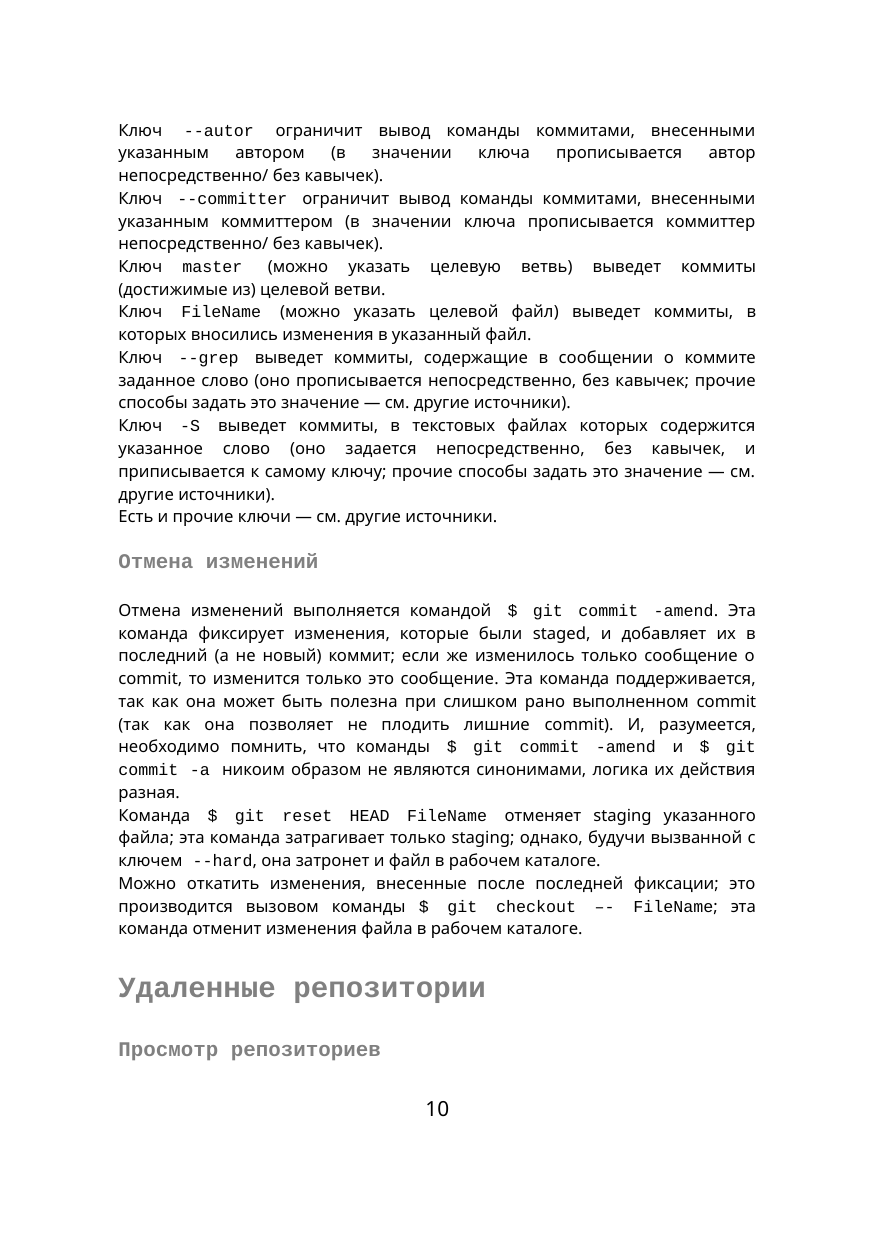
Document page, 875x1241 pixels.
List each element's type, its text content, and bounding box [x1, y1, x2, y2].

text Отмена изменений [118, 551, 756, 575]
text Команда $ git reset HEAD FileName отменяет staging указанного файла; эта команда затрагивает только staging; однако, будучи вызванной с ключем --hard, она затронет и файл в рабочем каталоге. [118, 803, 756, 871]
text Просмотр репозиториев [118, 1039, 756, 1062]
text Ключ master (можно указать целевую ветвь) выведет коммиты (достижимые из) целевой ветви. [118, 254, 756, 300]
text Есть и прочие ключи — см. другие источники. [118, 505, 756, 527]
text Отмена изменений выполняется командой $ git commit -amend. Эта команда фиксирует изменения, которые были staged, и добавляет их в последний (а не новый) коммит; если же изменилось только сообщение о commit, то изменится только это сообщение. Эта команда поддерживается, так как она может быть полезна при слишком рано выполненном commit (так как она позволяет не плодить лишние commit). И, разумеется, необходимо помнить, что команды $ git commit -amend и $ git commit -a никоим образом не являются синонимами, логика их действия разная. [118, 598, 756, 803]
text Ключ -S выведет коммиты, в текстовых файлах которых содержится указанное слово (оно задается непосредственно, без кавычек, и приписывается к самому ключу; прочие способы задать это значение — см. другие источники). [118, 414, 756, 505]
text Ключ --autor ограничит вывод команды коммитами, внесенными указанным автором (в значении ключа прописывается автор непосредственно/ без кавычек). [118, 118, 756, 186]
text Ключ --committer ограничит вывод команды коммитами, внесенными указанным коммиттером (в значении ключа прописывается коммиттер непосредственно/ без кавычек). [118, 186, 756, 254]
text Удаленные репозитории [118, 973, 756, 1006]
text Ключ FileName (можно указать целевой файл) выведет коммиты, в которых вносились изменения в указанный файл. [118, 300, 756, 346]
text Можно откатить изменения, внесенные после последней фиксации; это производится вызовом команды $ git checkout –- FileName; эта команда отменит изменения файла в рабочем каталоге. [118, 871, 756, 940]
text Ключ --grep выведет коммиты, содержащие в сообщении о коммите заданное слово (оно прописывается непосредственно, без кавычек; прочие способы задать это значение — см. другие источники). [118, 346, 756, 414]
